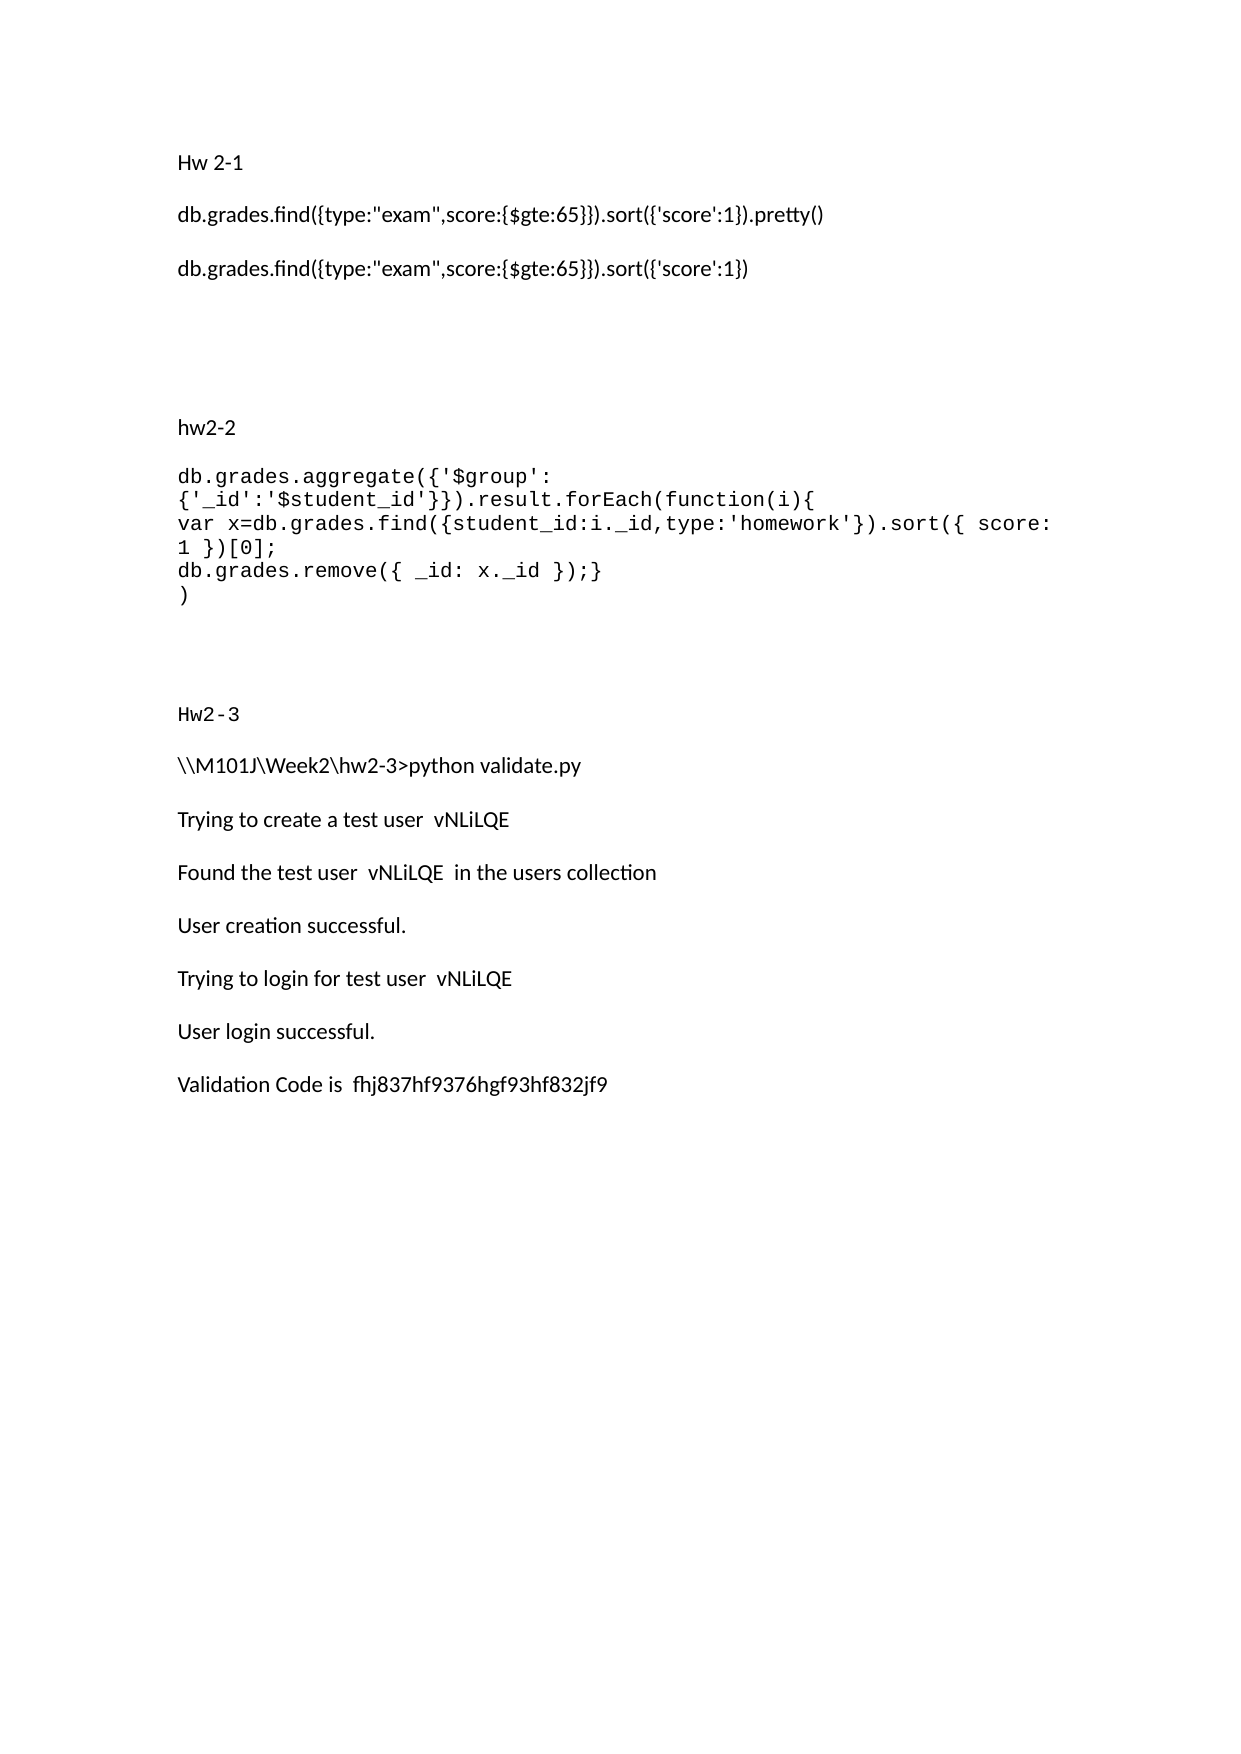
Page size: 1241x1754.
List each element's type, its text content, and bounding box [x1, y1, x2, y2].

text Found the test user vNLiLQE in the users collection [177, 858, 1063, 886]
text User creation successful. [177, 911, 1063, 939]
text Validation Code is fhj837hf9376hgf93hf832jf9 [177, 1070, 1063, 1098]
text Trying to login for test user vNLiLQE [177, 964, 1063, 992]
text ) [177, 584, 1063, 608]
text db.grades.remove({ _id: x._id });} [177, 560, 1063, 584]
text db.grades.aggregate({'$group':{'_id':'$student_id'}}).result.forEach(function(i){ [177, 466, 1063, 513]
text \\M101J\Week2\hw2-3>python validate.py [177, 752, 1063, 780]
text db.grades.find({type:"exam",score:{$gte:65}}).sort({'score':1}) [177, 254, 1063, 282]
text Hw2-3 [177, 704, 1063, 727]
text Hw 2-1 [177, 148, 1063, 176]
text hw2-2 [177, 413, 1063, 441]
text Trying to create a test user vNLiLQE [177, 805, 1063, 833]
text var x=db.grades.find({student_id:i._id,type:'homework'}).sort({ score: 1 })[0]; [177, 513, 1063, 560]
text db.grades.find({type:"exam",score:{$gte:65}}).sort({'score':1}).pretty() [177, 201, 1063, 229]
text User login successful. [177, 1017, 1063, 1045]
